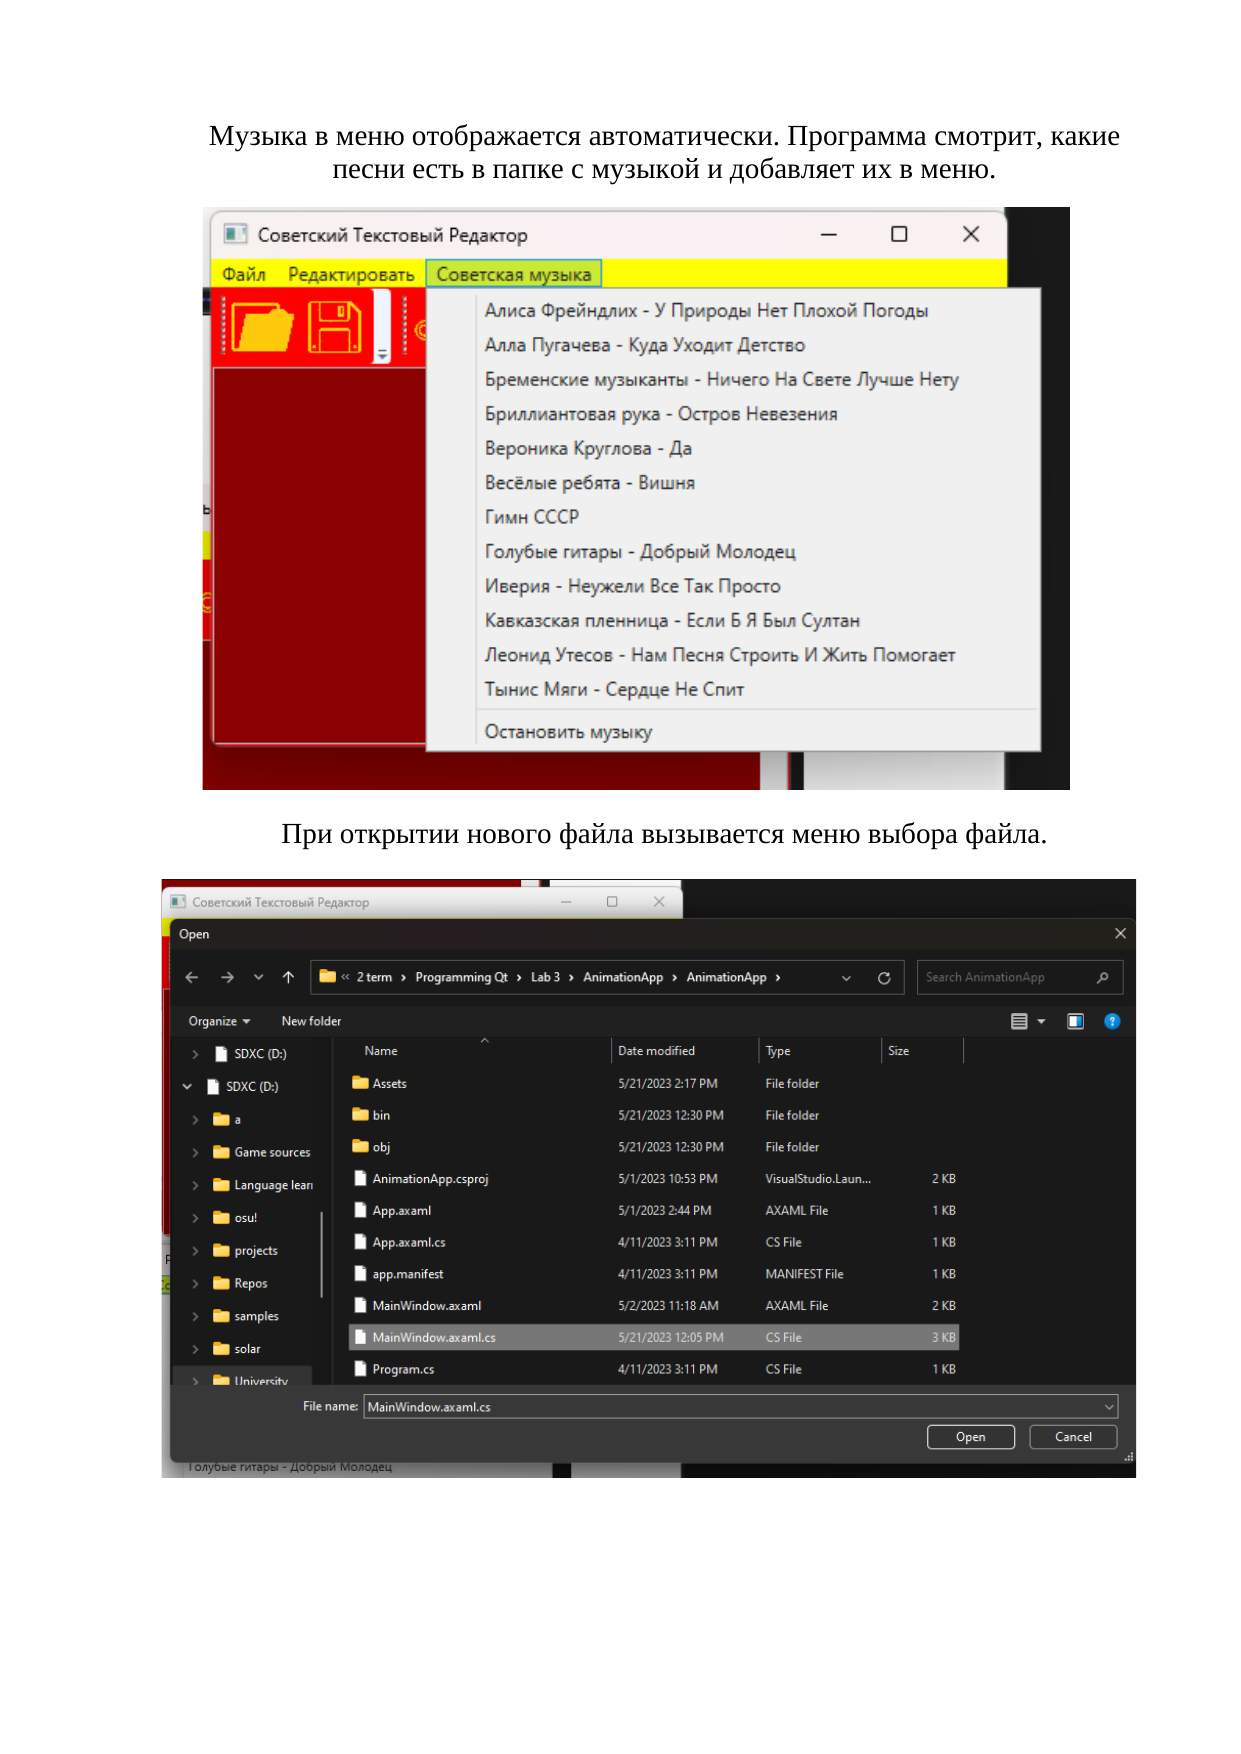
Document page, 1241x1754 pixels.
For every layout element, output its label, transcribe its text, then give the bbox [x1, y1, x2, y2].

picture [202, 207, 1070, 790]
text Музыка в меню отображается автоматически. Программа смотрит, какие песни есть в папке с музыкой и добавляет их в меню. [177, 118, 1152, 185]
picture [161, 879, 1137, 1478]
text При открытии нового файла вызывается меню выбора файла. [177, 816, 1152, 850]
